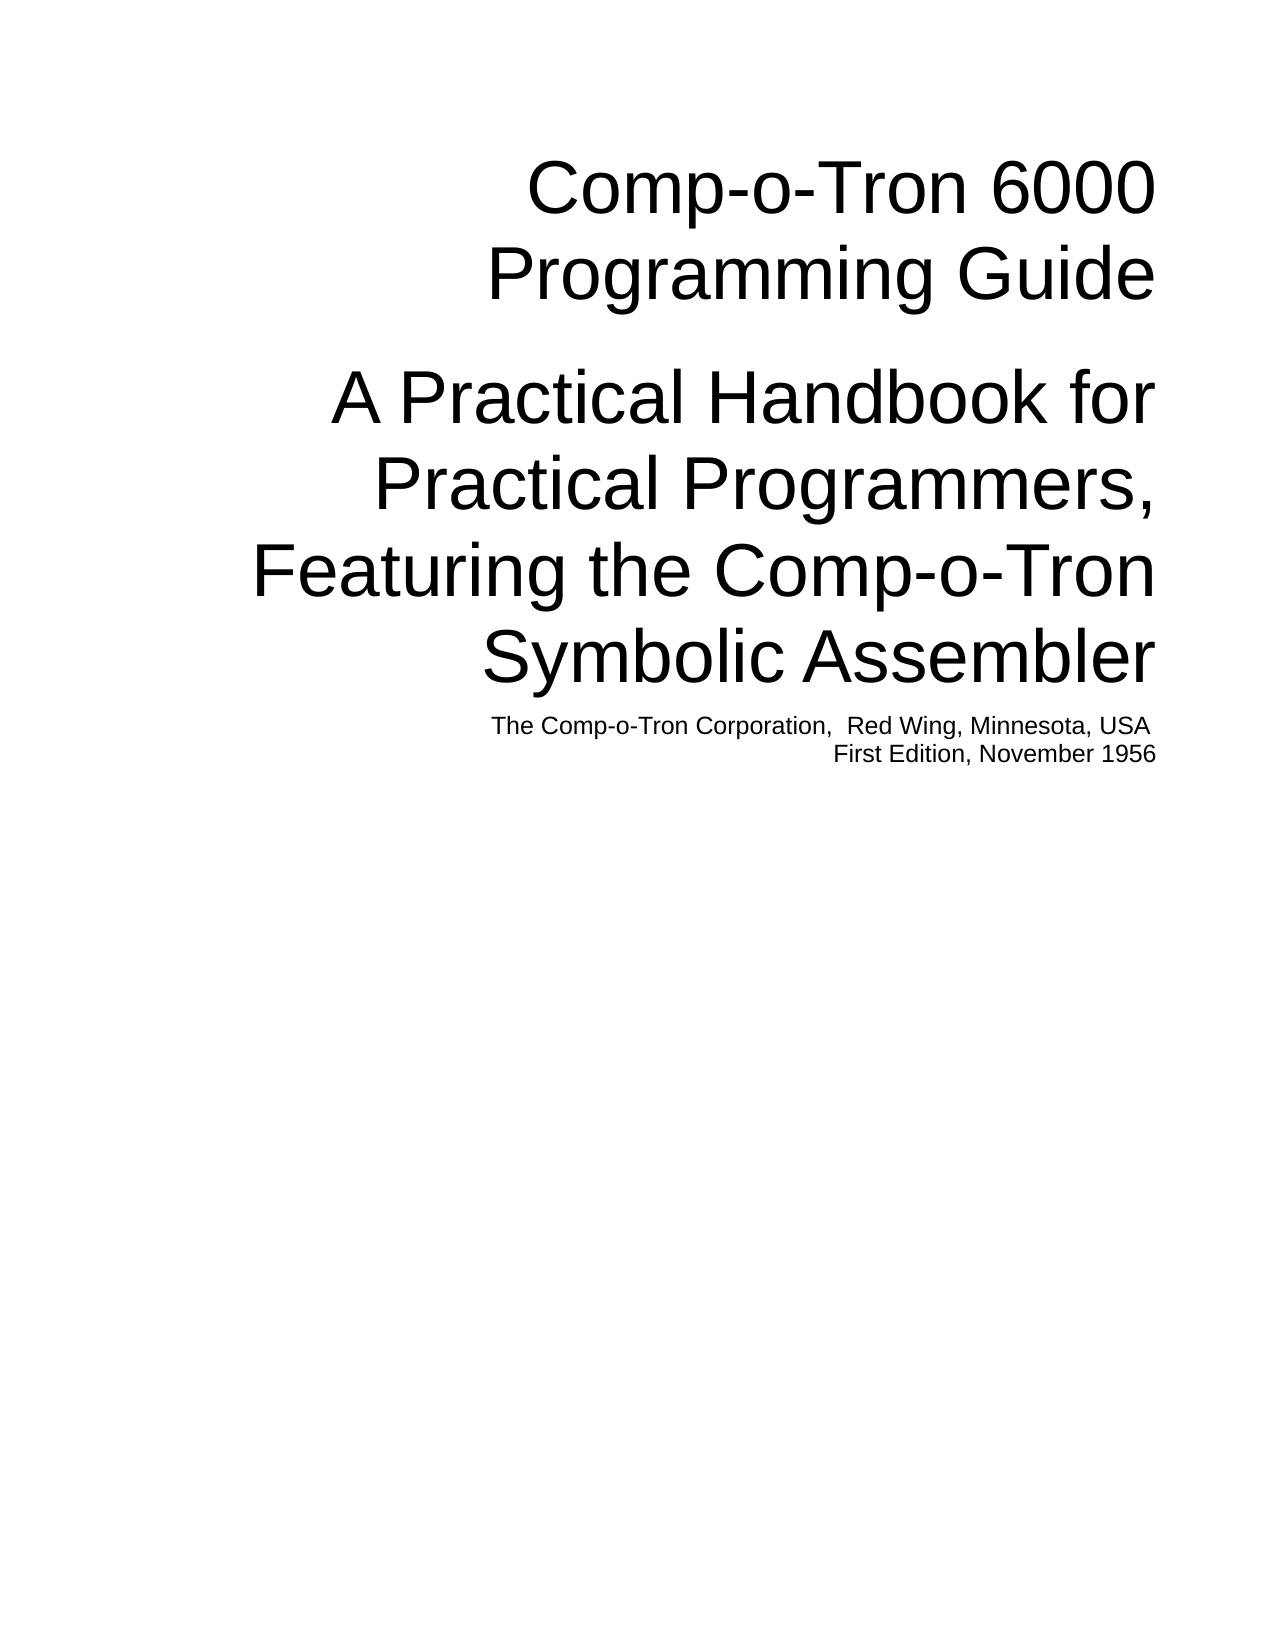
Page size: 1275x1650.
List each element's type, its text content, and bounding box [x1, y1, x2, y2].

title Comp-o-Tron 6000 Programming Guide [118, 143, 1157, 316]
text First Edition, November 1956 [118, 739, 1157, 768]
text The Comp-o-Tron Corporation, Red Wing, Minnesota, USA [118, 711, 1157, 739]
title A Practical Handbook for Practical Programmers, Featuring the Comp-o-Tron Symbolic Assembler [118, 353, 1157, 698]
